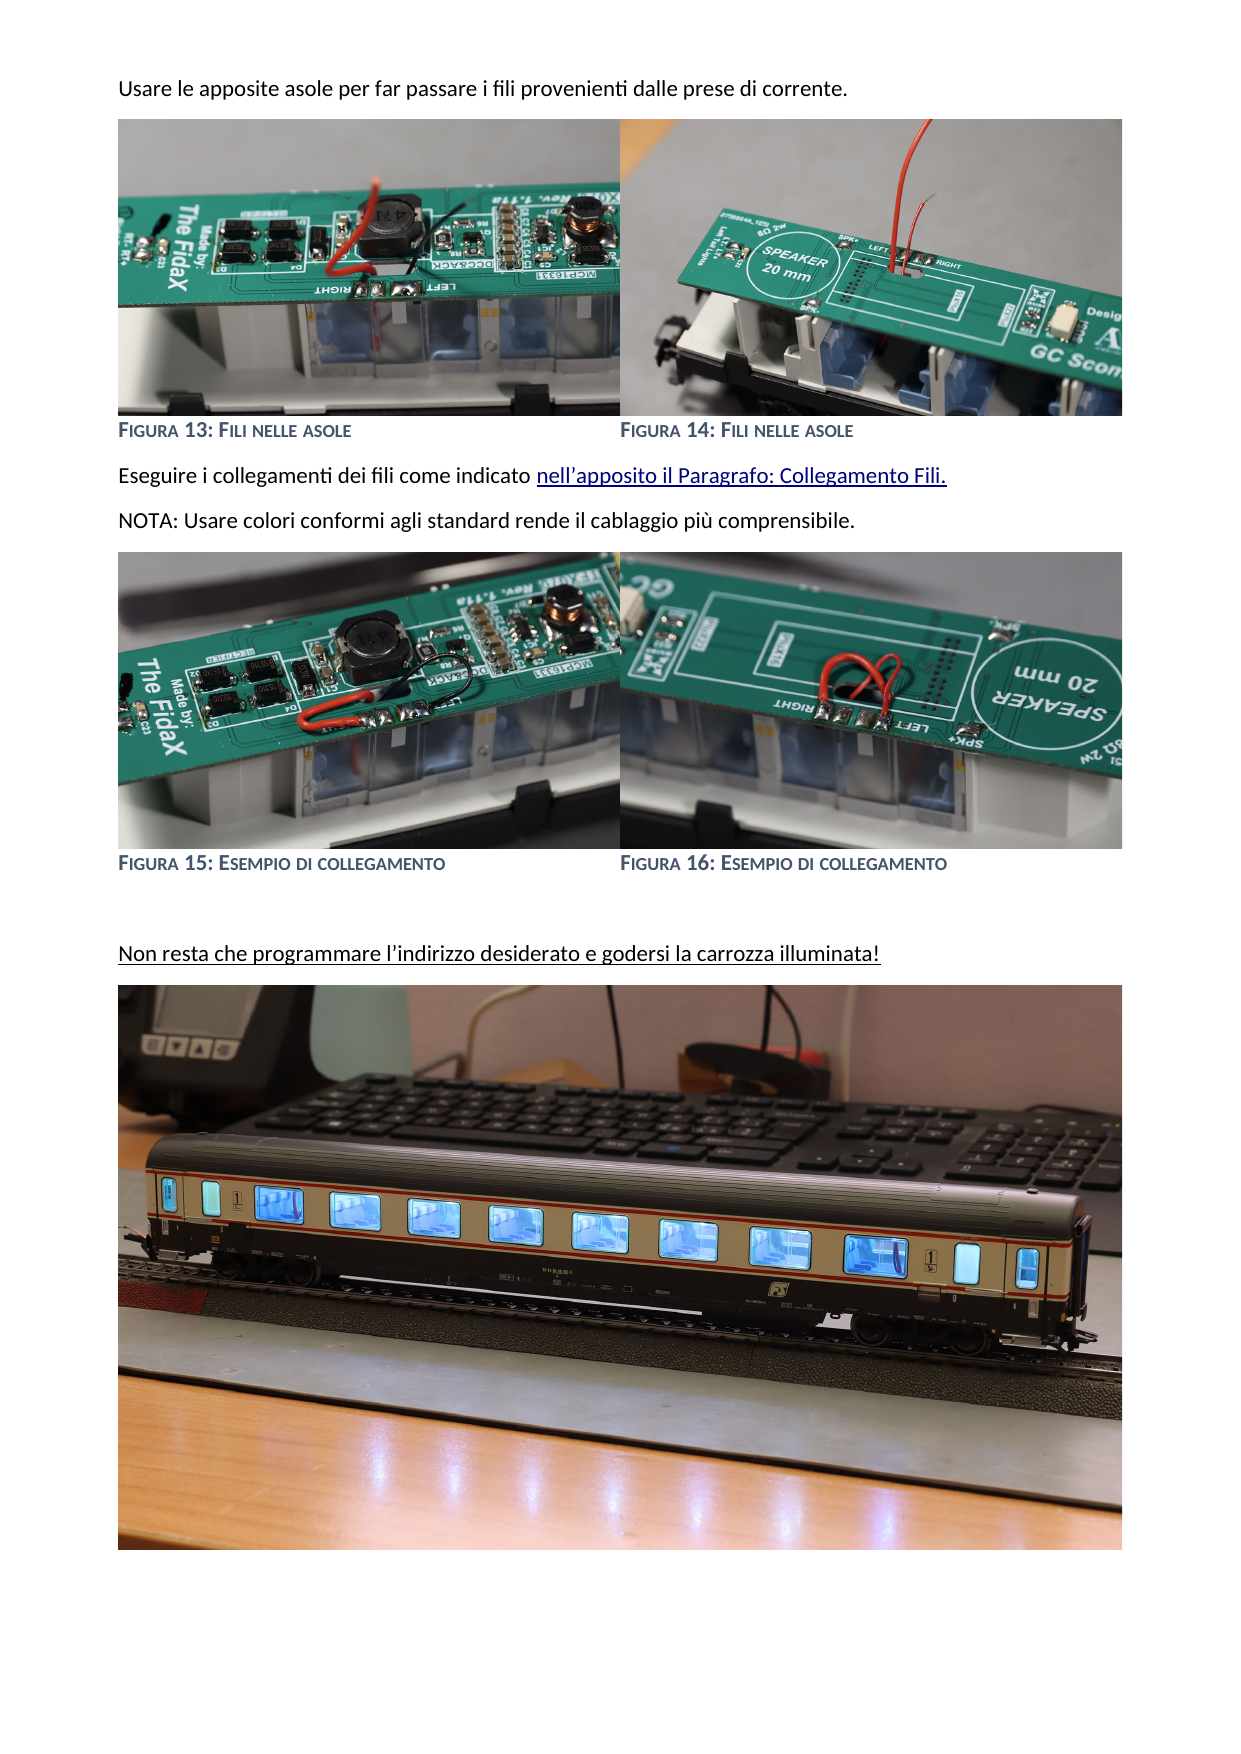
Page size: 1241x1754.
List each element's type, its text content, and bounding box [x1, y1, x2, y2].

text Usare le apposite asole per far passare i fili provenienti dalle prese di corrente. [118, 74, 1122, 102]
picture [118, 985, 1123, 1550]
text Figura 15: Esempio di collegamento [118, 849, 620, 877]
text Figura 16: Esempio di collegamento [620, 849, 1122, 877]
text Non resta che programmare l’indirizzo desiderato e godersi la carrozza illuminata! [118, 939, 1122, 968]
text Eseguire i collegamenti dei fili come indicato nell’apposito il Paragrafo: Collegamento Fili. [118, 461, 1122, 489]
picture [118, 119, 1123, 416]
text Figura 13: Fili nelle asole [118, 416, 620, 444]
text Figura 14: Fili nelle asole [620, 416, 1122, 444]
text NOTA: Usare colori conformi agli standard rende il cablaggio più comprensibile. [118, 507, 1122, 535]
picture [118, 552, 1123, 849]
